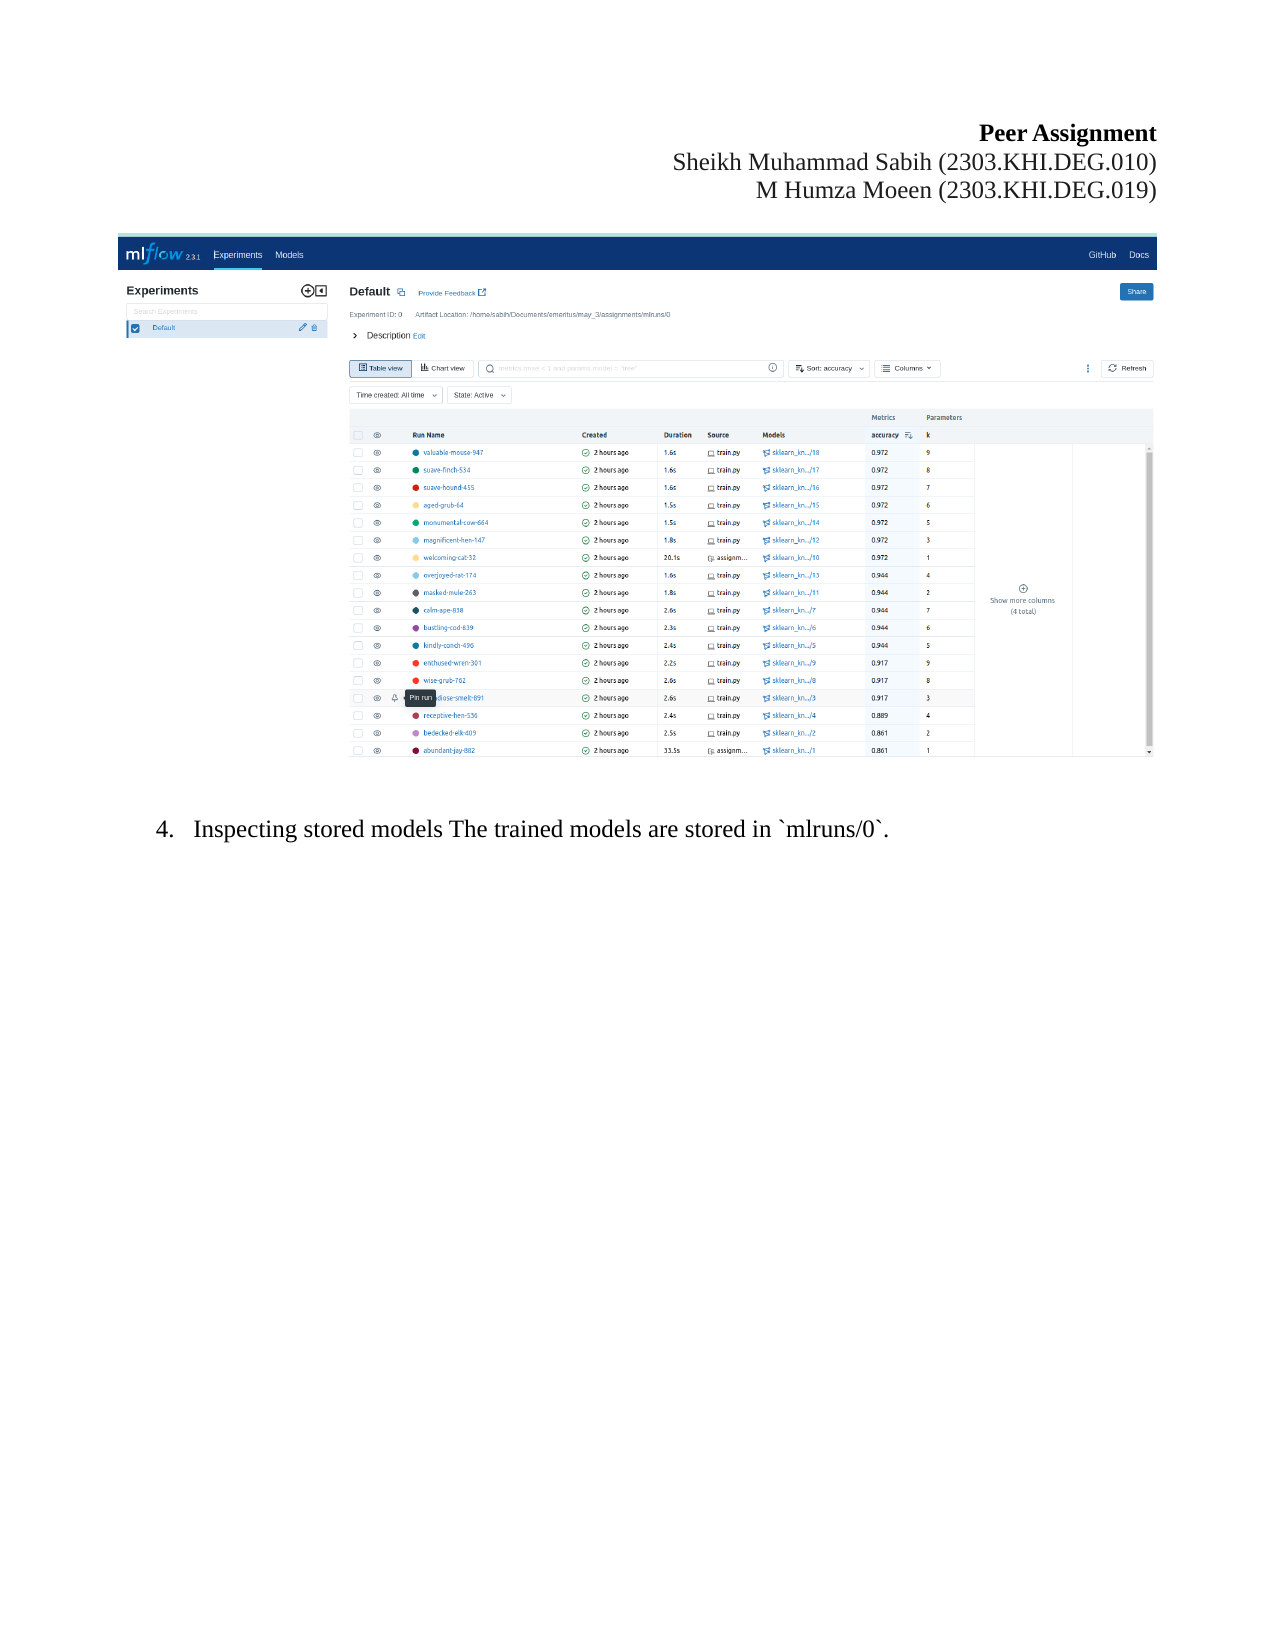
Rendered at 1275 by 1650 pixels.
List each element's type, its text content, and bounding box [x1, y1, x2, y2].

list Inspecting stored models The trained models are stored in `mlruns/0`. [156, 814, 1157, 843]
picture [118, 233, 1157, 757]
